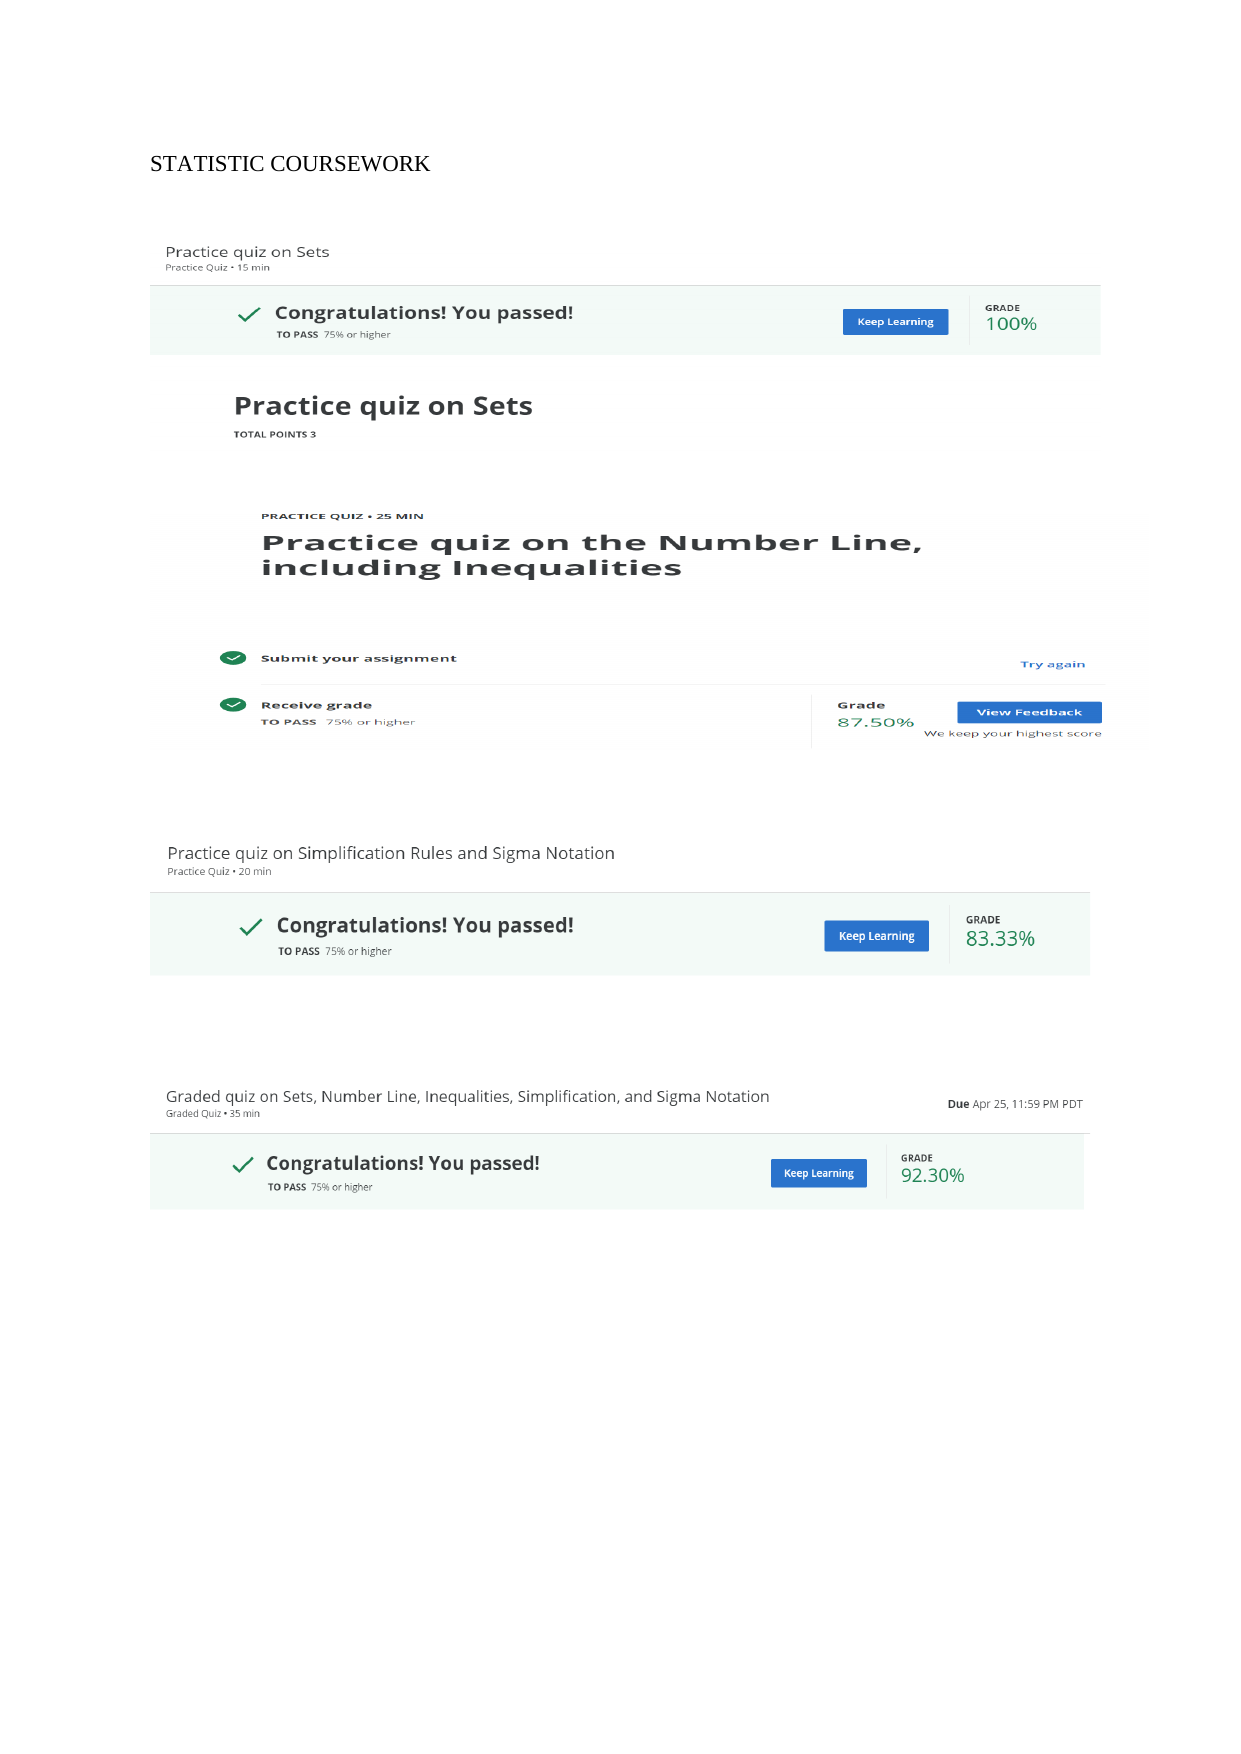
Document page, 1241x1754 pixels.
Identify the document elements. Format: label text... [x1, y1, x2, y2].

text STATISTIC COURSEWORK [150, 150, 1090, 176]
